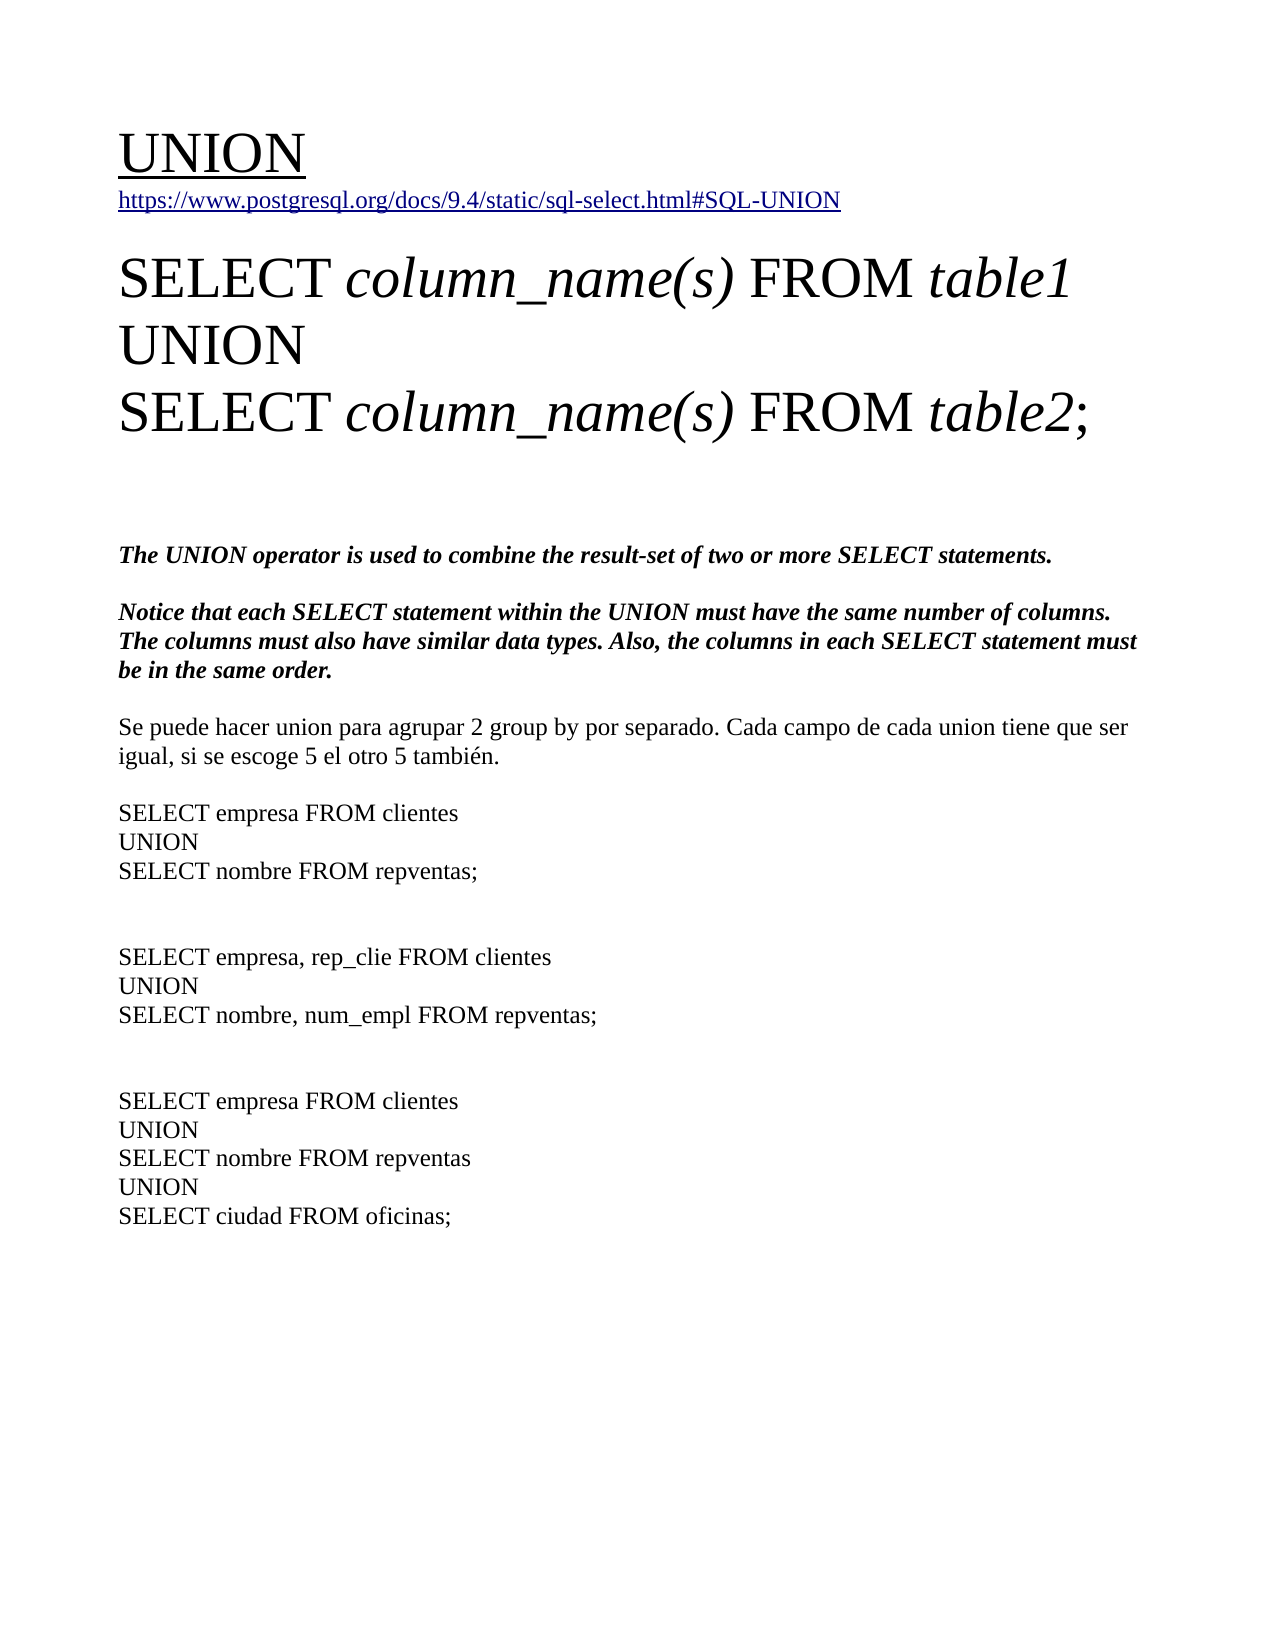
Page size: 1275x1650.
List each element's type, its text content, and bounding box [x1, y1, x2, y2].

text SELECT empresa FROM clientes UNION SELECT nombre FROM repventas UNION SELECT ciudad FROM oficinas; [118, 1057, 1157, 1258]
text SELECT column_name(s) FROM table1 UNION SELECT column_name(s) FROM table2; [118, 243, 1157, 444]
text The UNION operator is used to combine the result-set of two or more SELECT statements. [118, 540, 1157, 568]
text Se puede hacer union para agrupar 2 group by por separado. Cada campo de cada union tiene que ser igual, si se escoge 5 el otro 5 también. [118, 712, 1157, 770]
text UNION [118, 118, 1157, 185]
text Notice that each SELECT statement within the UNION must have the same number of columns. The columns must also have similar data types. Also, the columns in each SELECT statement must be in the same order. [118, 597, 1157, 683]
text SELECT empresa FROM clientes UNION SELECT nombre FROM repventas; [118, 798, 1157, 913]
text https://www.postgresql.org/docs/9.4/static/sql-select.html#SQL-UNION [118, 185, 1157, 214]
text SELECT empresa, rep_clie FROM clientes UNION SELECT nombre, num_empl FROM repventas; [118, 913, 1157, 1057]
